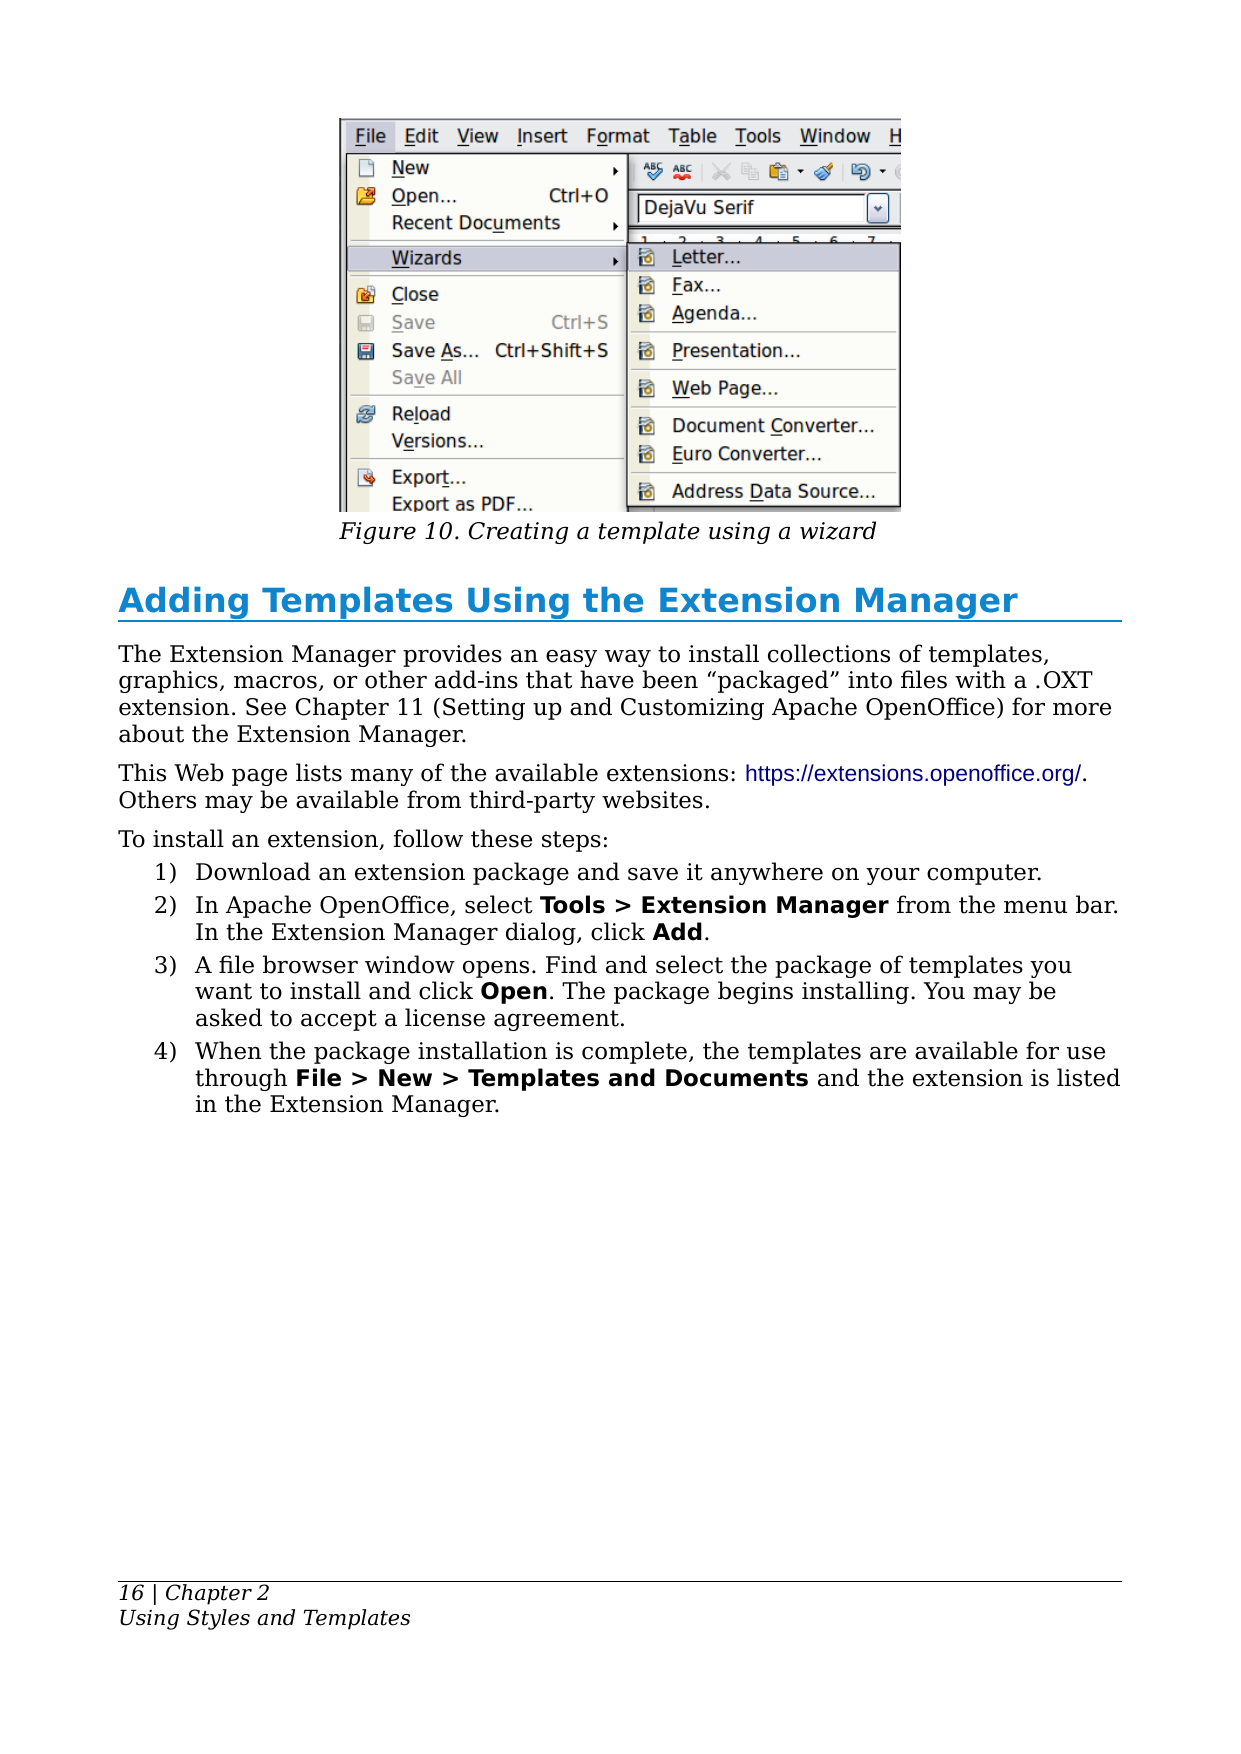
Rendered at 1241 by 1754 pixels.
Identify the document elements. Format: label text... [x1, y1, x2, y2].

text This Web page lists many of the available extensions: https://extensions.openoffice.org/. Others may be available from third-party websites. [118, 760, 1122, 814]
subtitle Adding Templates Using the Extension Manager [118, 581, 1122, 620]
list A file browser window opens. Find and select the package of templates you want to install and click Open. The package begins installing. You may be asked to accept a license agreement. [177, 952, 1122, 1032]
text Figure 10. Creating a template using a wizard [339, 518, 901, 545]
text The Extension Manager provides an easy way to install collections of templates, graphics, macros, or other add-ins that have been “packaged” into files with a .OXT extension. See Chapter 11 (Setting up and Customizing Apache OpenOffice) for more about the Extension Manager. [118, 641, 1122, 748]
list To install an extension, follow these steps: [118, 826, 1122, 853]
list When the package installation is complete, the templates are available for use through File > New > Templates and Documents and the extension is listed in the Extension Manager. [177, 1038, 1122, 1118]
picture [339, 118, 901, 512]
list In Apache OpenOffice, select Tools > Extension Manager from the menu bar. In the Extension Manager dialog, click Add. [177, 892, 1122, 946]
list Download an extension package and save it anywhere on your computer. [177, 859, 1122, 886]
